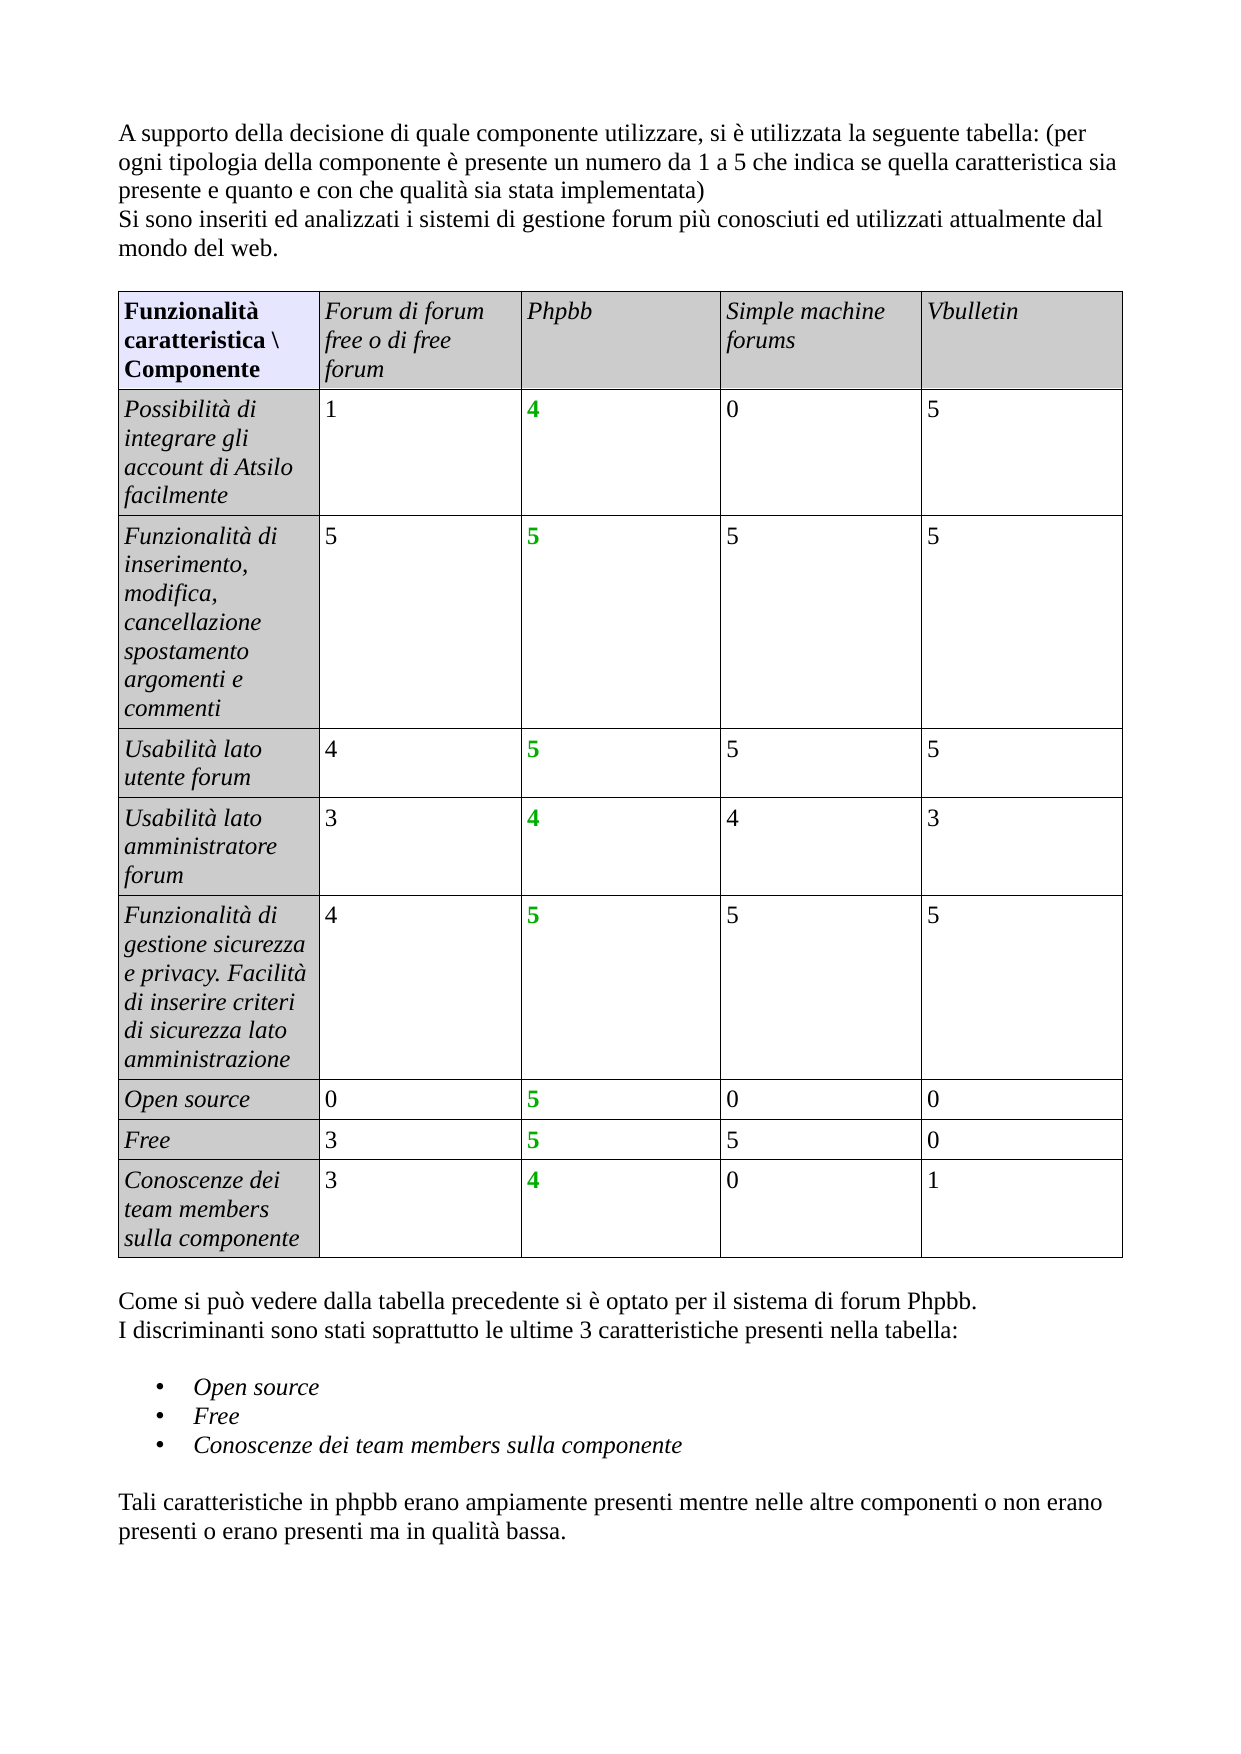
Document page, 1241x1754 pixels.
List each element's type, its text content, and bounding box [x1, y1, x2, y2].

text I discriminanti sono stati soprattutto le ultime 3 caratteristiche presenti nella tabella: [118, 1315, 1122, 1343]
table_cell 5 [320, 516, 521, 728]
table_cell Usabilità lato utente forum [119, 729, 319, 797]
table_cell 0 [721, 390, 921, 515]
table_cell 5 [922, 390, 1122, 515]
table_cell 0 [721, 1080, 921, 1119]
table_cell 0 [721, 1160, 921, 1257]
text A supporto della decisione di quale componente utilizzare, si è utilizzata la seguente tabella: (per ogni tipologia della componente è presente un numero da 1 a 5 che indica se quella caratteristica sia presente e quanto e con che qualità sia stata implementata) [118, 118, 1122, 204]
table_cell Possibilità di integrare gli account di Atsilo facilmente [119, 390, 319, 515]
list Conoscenze dei team members sulla componente [156, 1430, 1122, 1458]
table_header Phpbb [522, 292, 720, 388]
table_cell 1 [922, 1160, 1122, 1257]
list Open source [156, 1372, 1122, 1401]
table_cell 4 [522, 390, 720, 515]
table_cell 3 [922, 798, 1122, 895]
table_cell Usabilità lato amministratore forum [119, 798, 319, 895]
table_cell 0 [922, 1080, 1122, 1119]
table_cell 0 [922, 1120, 1122, 1159]
table_header Vbulletin [922, 292, 1122, 388]
table_cell Open source [119, 1080, 319, 1119]
table_cell 4 [320, 729, 521, 797]
table_cell 5 [522, 729, 720, 797]
table_cell 5 [522, 516, 720, 728]
table_cell 3 [320, 798, 521, 895]
text Come si può vedere dalla tabella precedente si è optato per il sistema di forum Phpbb. [118, 1286, 1122, 1315]
table_header Forum di forum free o di free forum [320, 292, 521, 388]
table_cell 5 [922, 896, 1122, 1079]
table_cell 5 [522, 1120, 720, 1159]
table_cell Conoscenze dei team members sulla componente [119, 1160, 319, 1257]
table_cell 5 [922, 516, 1122, 728]
table_cell 3 [320, 1160, 521, 1257]
table_cell 5 [721, 1120, 921, 1159]
table_cell 3 [320, 1120, 521, 1159]
table_cell Funzionalità di inserimento, modifica, cancellazione spostamento argomenti e commenti [119, 516, 319, 728]
table_cell 5 [721, 896, 921, 1079]
text Si sono inseriti ed analizzati i sistemi di gestione forum più conosciuti ed utilizzati attualmente dal mondo del web. [118, 204, 1122, 262]
table_cell 5 [721, 516, 921, 728]
table_cell 5 [522, 896, 720, 1079]
table_cell 4 [522, 798, 720, 895]
table_cell 4 [522, 1160, 720, 1257]
table_cell 4 [721, 798, 921, 895]
list Free [156, 1401, 1122, 1430]
table_cell Funzionalità di gestione sicurezza e privacy. Facilità di inserire criteri di sicurezza lato amministrazione [119, 896, 319, 1079]
table_cell 0 [320, 1080, 521, 1119]
table_cell 5 [922, 729, 1122, 797]
table_cell Free [119, 1120, 319, 1159]
table_cell 4 [320, 896, 521, 1079]
table_cell 5 [522, 1080, 720, 1119]
table_cell 1 [320, 390, 521, 515]
table_cell 5 [721, 729, 921, 797]
table_header Funzionalità caratteristica \Componente [119, 292, 319, 388]
text Tali caratteristiche in phpbb erano ampiamente presenti mentre nelle altre componenti o non erano presenti o erano presenti ma in qualità bassa. [118, 1487, 1122, 1545]
table_header Simple machine forums [721, 292, 921, 388]
